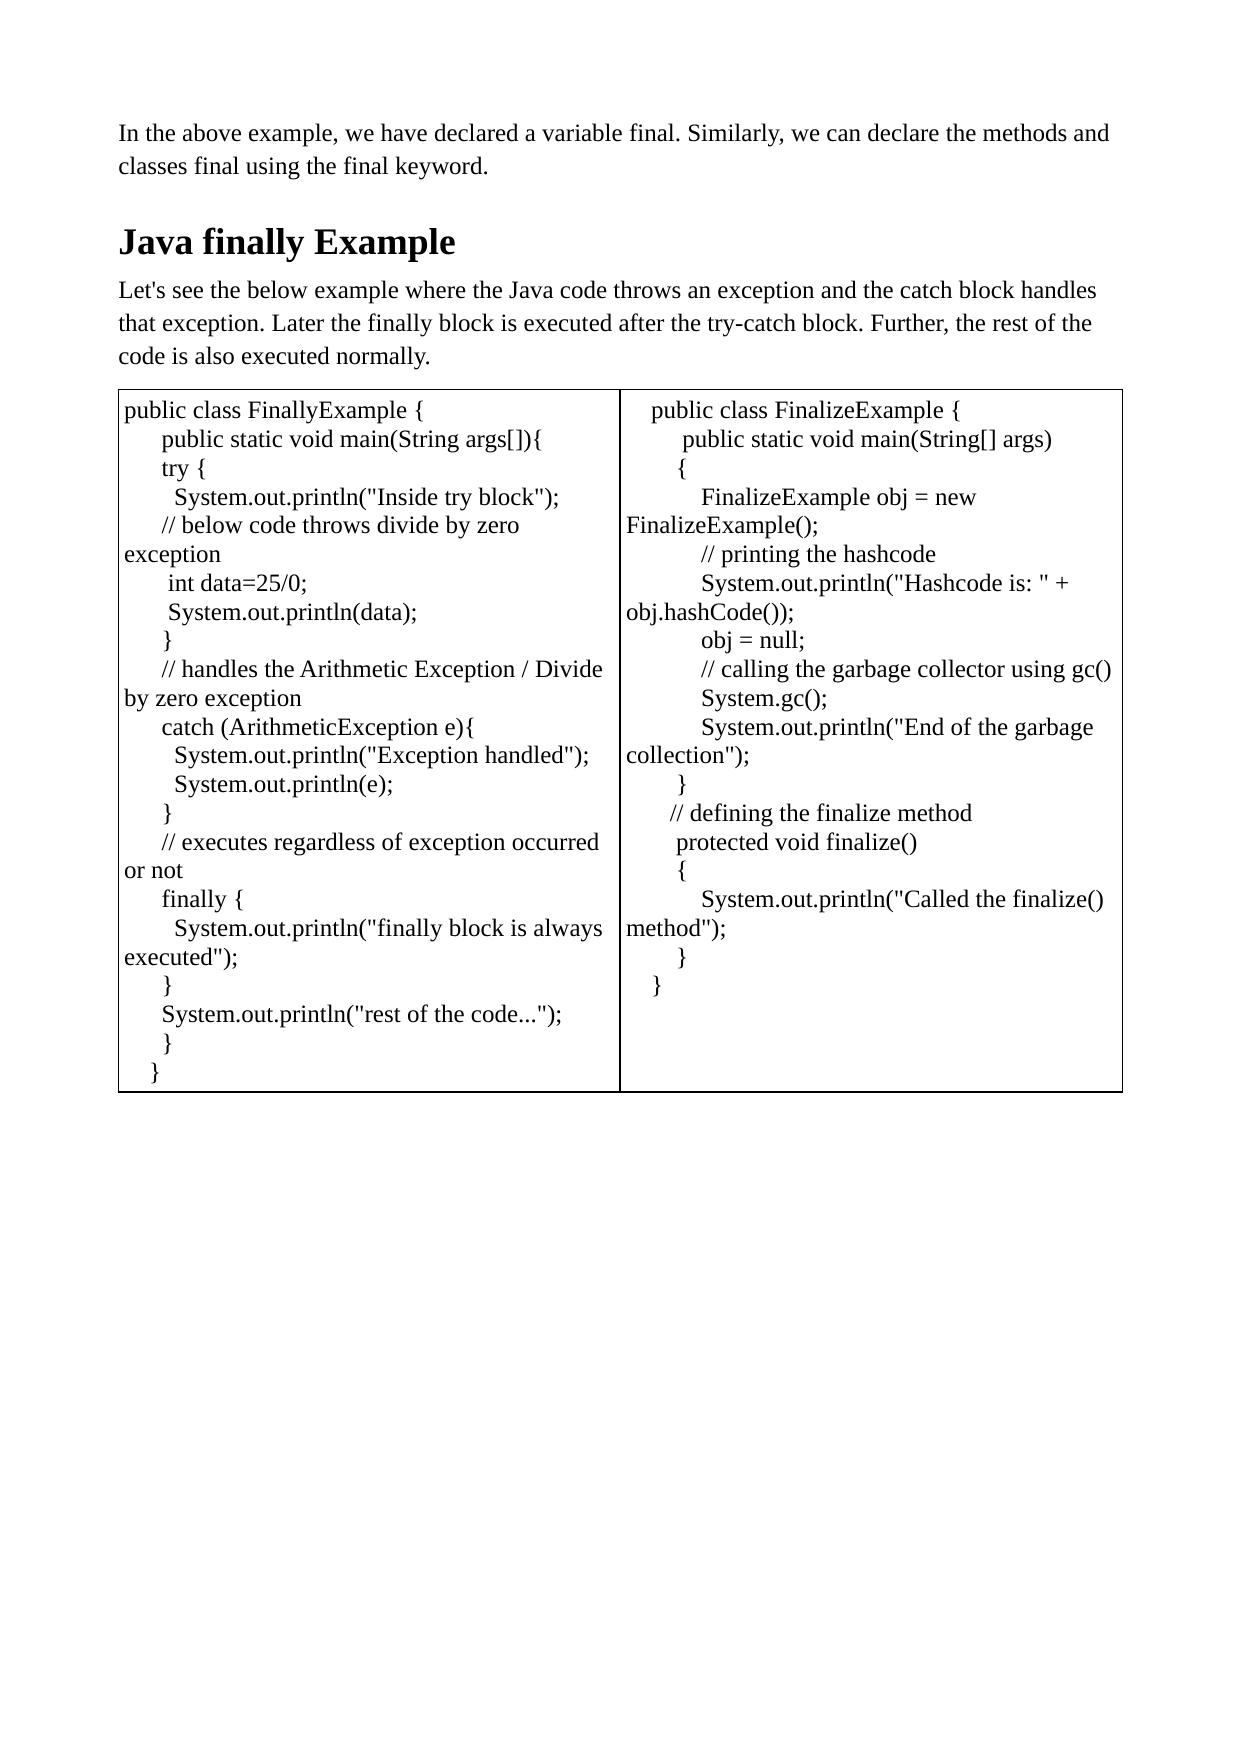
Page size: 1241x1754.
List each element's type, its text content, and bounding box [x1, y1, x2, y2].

text Let's see the below example where the Java code throws an exception and the catch block handles that exception. Later the finally block is executed after the try-catch block. Further, the rest of the code is also executed normally. [118, 275, 1122, 370]
subtitle Java finally Example [118, 219, 1122, 263]
text In the above example, we have declared a variable final. Similarly, we can declare the methods and classes final using the final keyword. [118, 118, 1122, 180]
table_header public class FinallyExample { public static void main(String args[]){ try { System.out.println("Inside try block"); // below code throws divide by zero exception int data=25/0; System.out.println(data); } // handles the Arithmetic Exception / Divide by zero exception catch (ArithmeticException e){ System.out.println("Exception handled"); System.out.println(e); } // executes regardless of exception occurred or not finally { System.out.println("finally block is always executed"); } System.out.println("rest of the code..."); } } [119, 390, 619, 1091]
table_header public class FinalizeExample { public static void main(String[] args) { FinalizeExample obj = new FinalizeExample(); // printing the hashcode System.out.println("Hashcode is: " + obj.hashCode()); obj = null; // calling the garbage collector using gc() System.gc(); System.out.println("End of the garbage collection"); } // defining the finalize method protected void finalize() { System.out.println("Called the finalize() method"); } } [621, 390, 1122, 1091]
